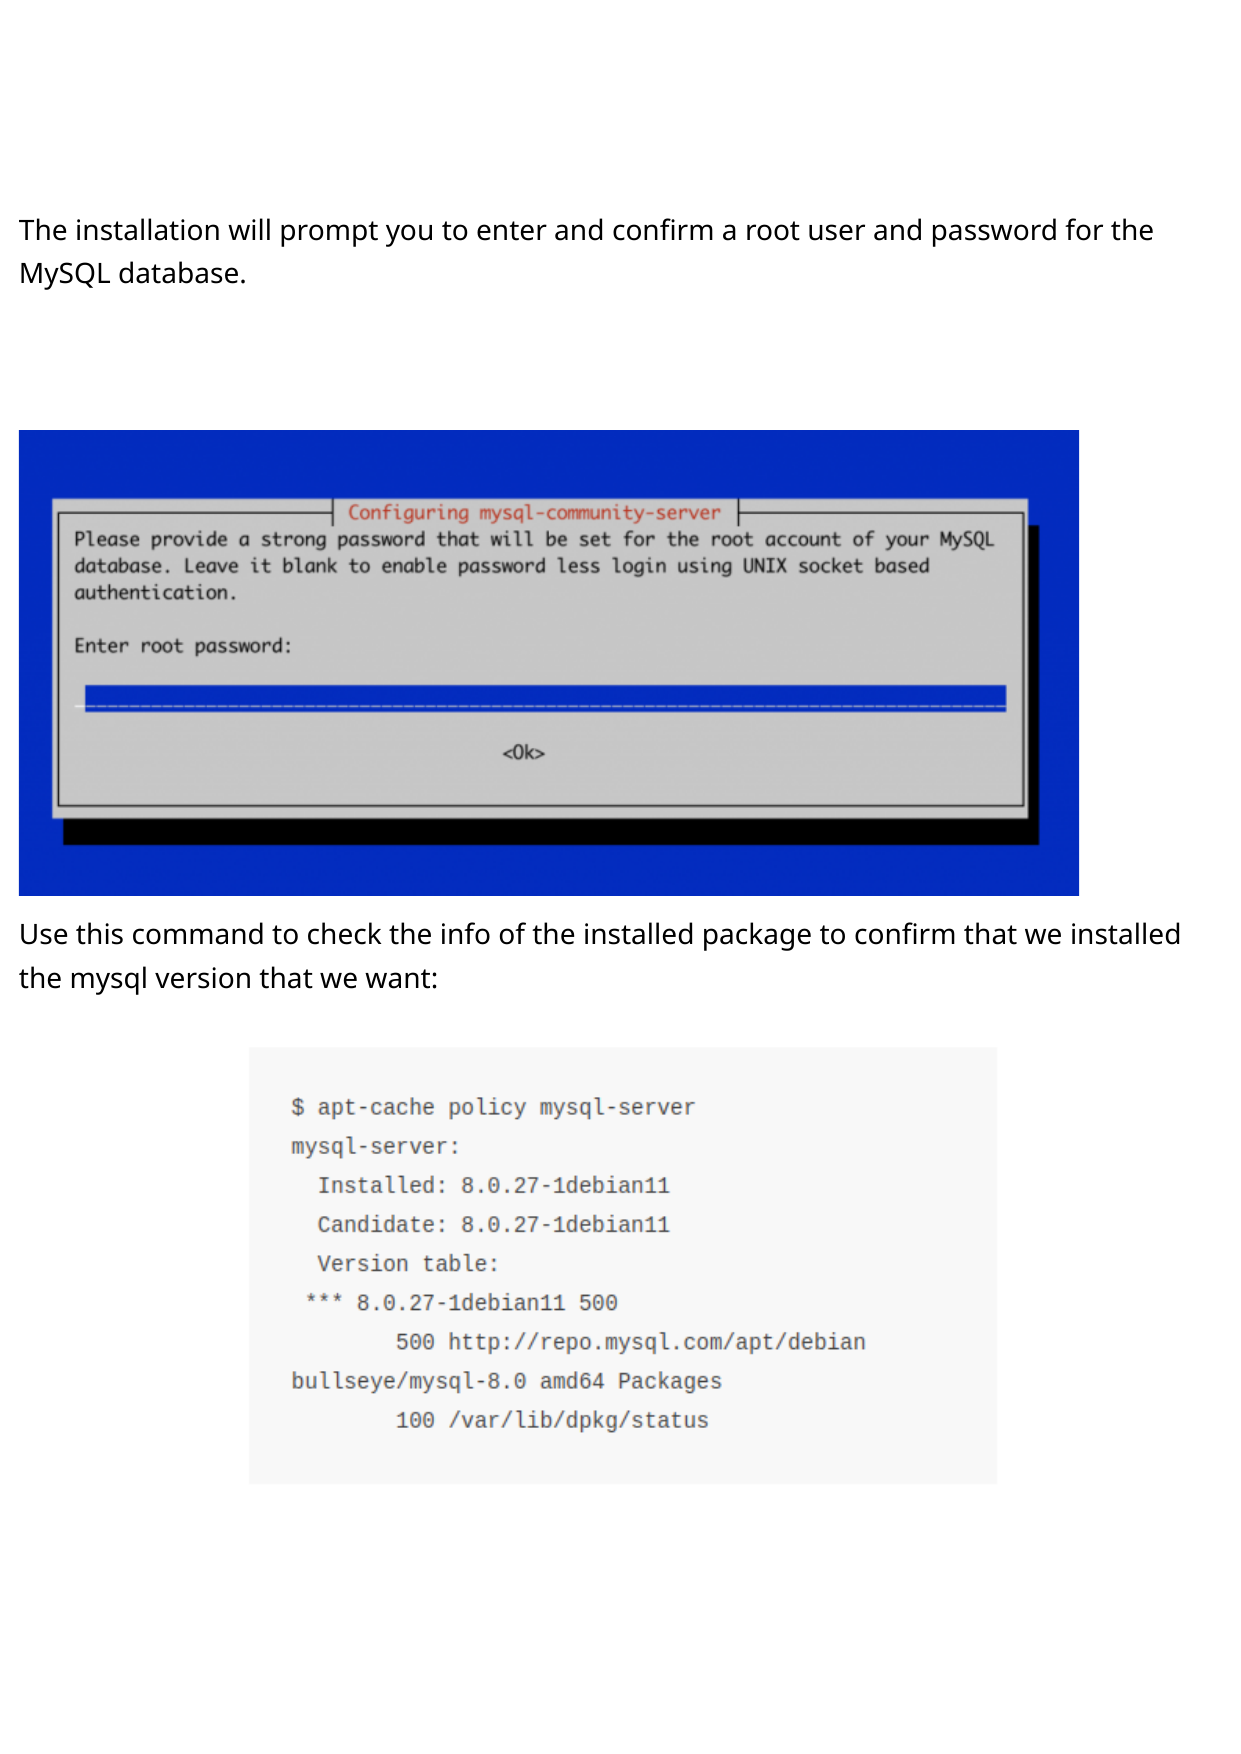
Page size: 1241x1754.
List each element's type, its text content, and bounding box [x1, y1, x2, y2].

picture [240, 1046, 1002, 1489]
picture [18, 430, 1080, 896]
text Use this command to check the info of the installed package to confirm that we installed the mysql version that we want: [19, 914, 1223, 997]
text The installation will prompt you to enter and confirm a root user and password for the MySQL database. [19, 210, 1223, 292]
